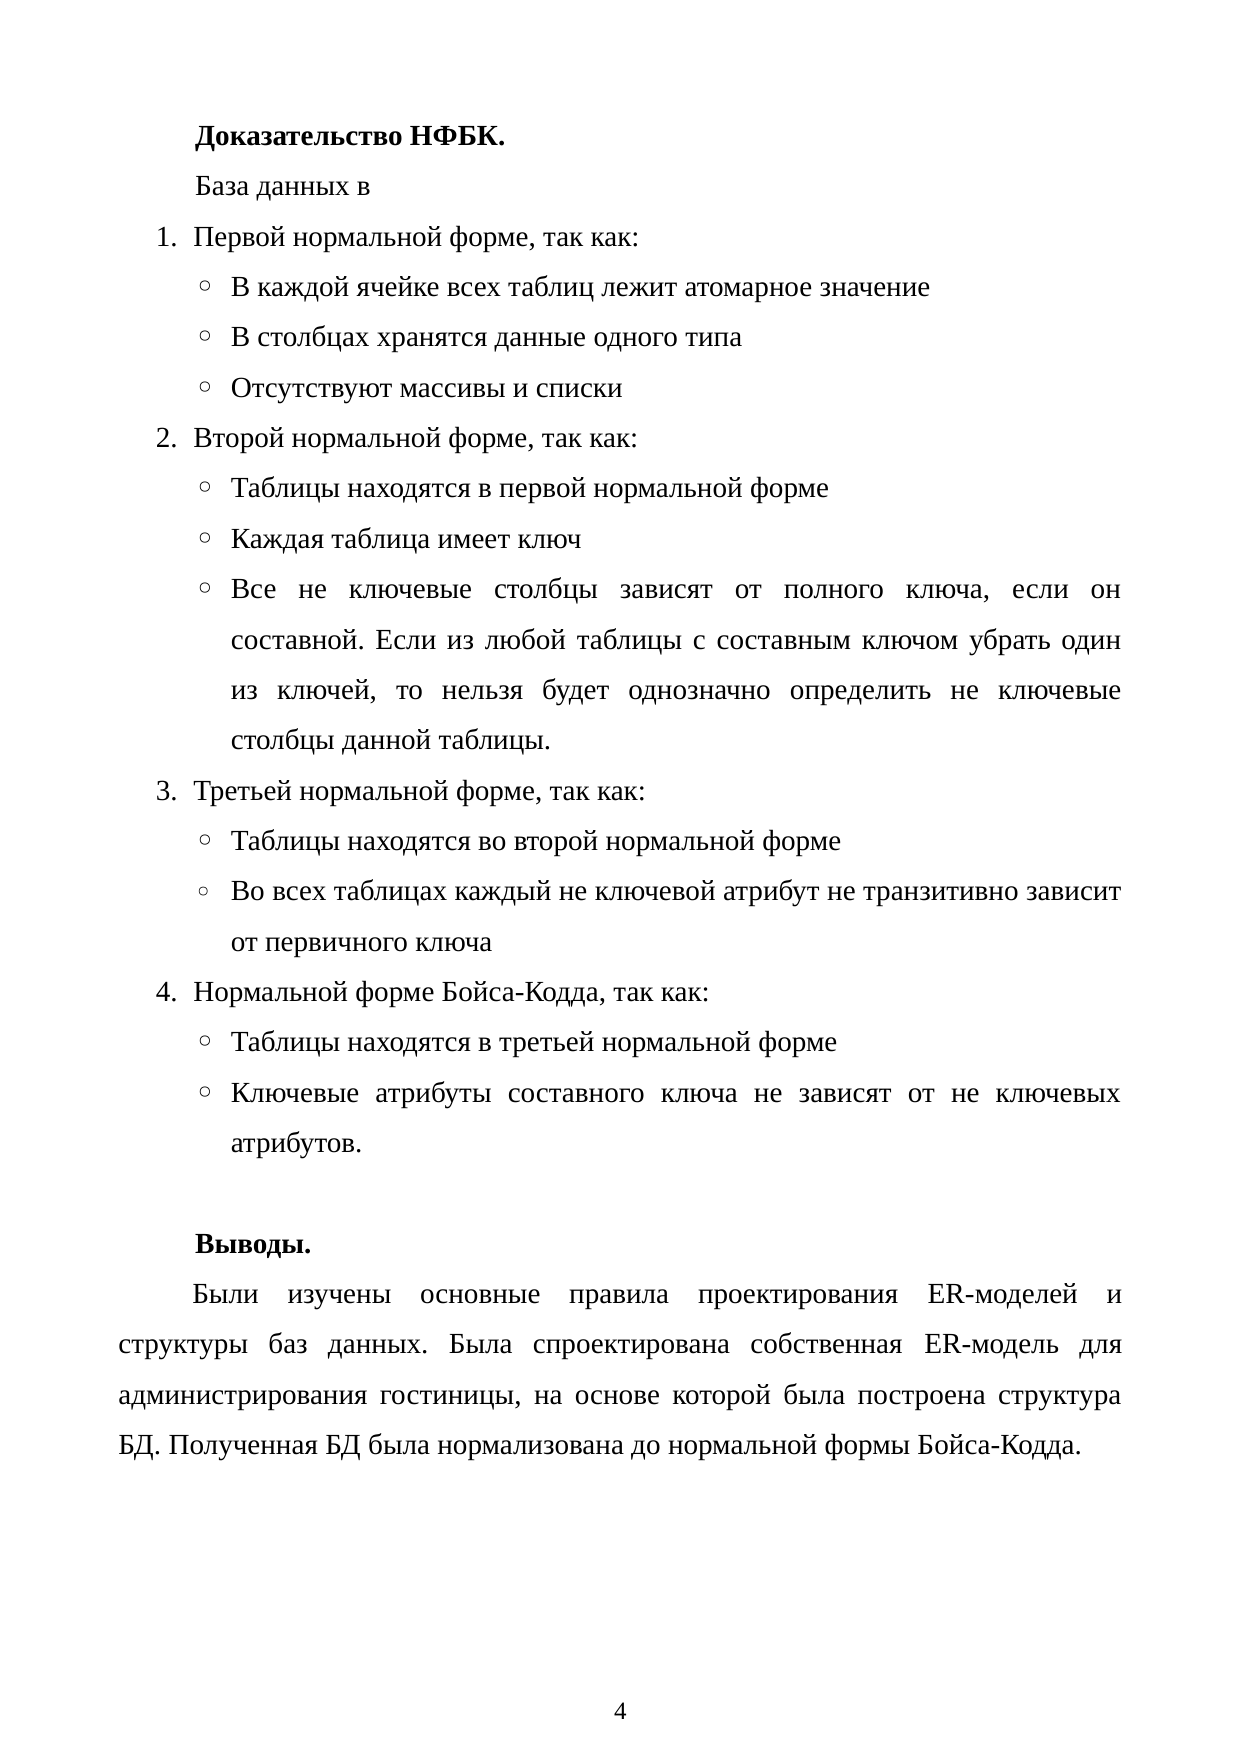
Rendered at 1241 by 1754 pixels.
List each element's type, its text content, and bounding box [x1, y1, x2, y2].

list Таблицы находятся в третьей нормальной форме [193, 1024, 1122, 1058]
list Таблицы находятся во второй нормальной форме [193, 823, 1122, 857]
list Ключевые атрибуты составного ключа не зависят от не ключевых атрибутов. [193, 1075, 1122, 1159]
list Отсутствуют массивы и списки [193, 370, 1122, 403]
list Таблицы находятся в первой нормальной форме [193, 471, 1122, 504]
text База данных в [118, 168, 1122, 202]
list Третьей нормальной форме, так как: [156, 773, 1122, 806]
list Каждая таблица имеет ключ [193, 521, 1122, 555]
list В столбцах хранятся данные одного типа [193, 319, 1122, 353]
list Нормальной форме Бойса-Кодда, так как: [156, 974, 1122, 1008]
list Второй нормальной форме, так как: [156, 420, 1122, 454]
list В каждой ячейке всех таблиц лежит атомарное значение [193, 269, 1122, 303]
text Были изучены основные правила проектирования ER-моделей и структуры баз данных. Была спроектирована собственная ER-модель для администрирования гостиницы, на основе которой была построена структура БД. Полученная БД была нормализована до нормальной формы Бойса-Кодда. [118, 1276, 1122, 1461]
list Все не ключевые столбцы зависят от полного ключа, если он составной. Если из любой таблицы с составным ключом убрать один из ключей, то нельзя будет однозначно определить не ключевые столбцы данной таблицы. [193, 571, 1122, 756]
text Доказательство НФБК. [118, 118, 1122, 152]
list Первой нормальной форме, так как: [156, 219, 1122, 252]
text Выводы. [118, 1226, 1122, 1259]
list Во всех таблицах каждый не ключевой атрибут не транзитивно зависит от первичного ключа [193, 873, 1122, 957]
